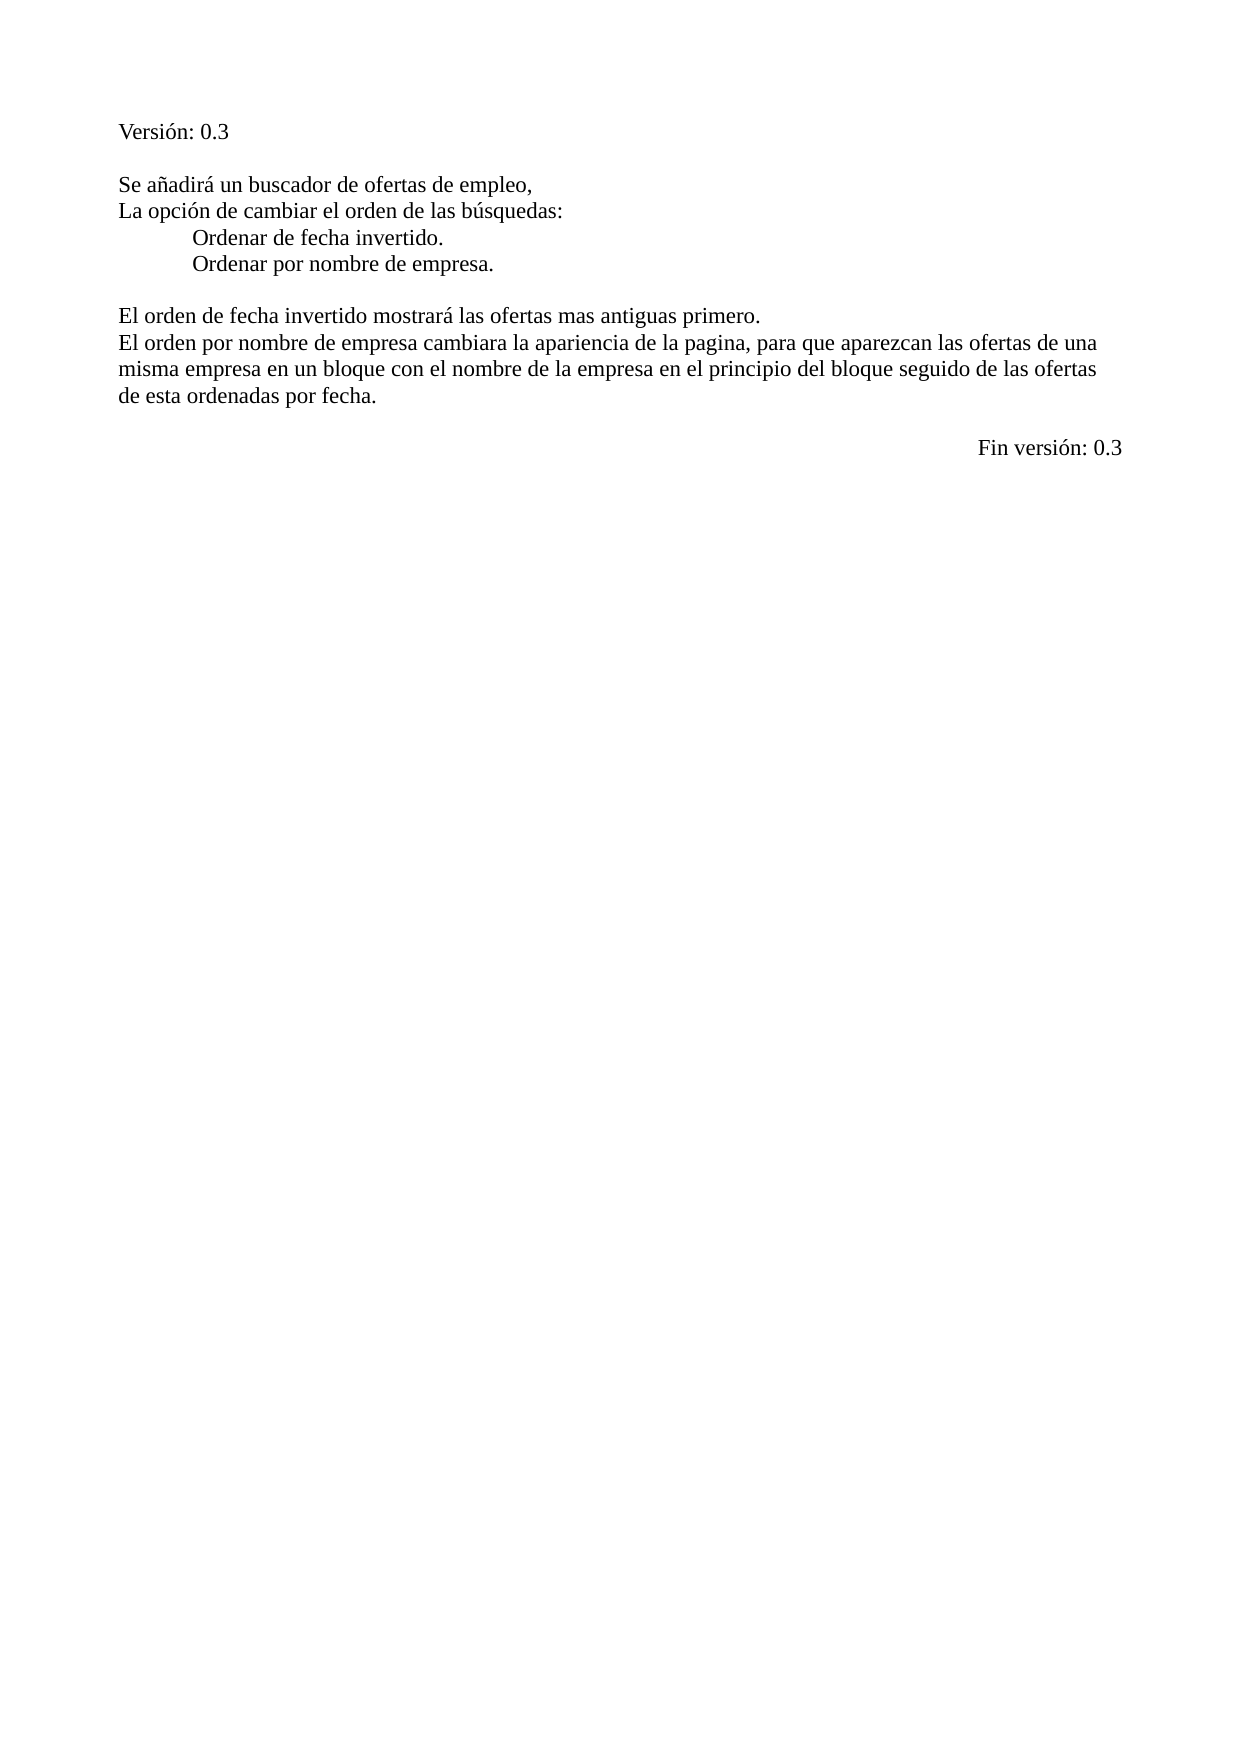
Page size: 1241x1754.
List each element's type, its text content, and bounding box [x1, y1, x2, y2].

text El orden de fecha invertido mostrará las ofertas mas antiguas primero. [118, 303, 1122, 329]
text Ordenar por nombre de empresa. [118, 250, 1122, 276]
text Versión: 0.3 [118, 118, 1122, 144]
text Fin versión: 0.3 [118, 434, 1122, 461]
text El orden por nombre de empresa cambiara la apariencia de la pagina, para que aparezcan las ofertas de una misma empresa en un bloque con el nombre de la empresa en el principio del bloque seguido de las ofertas de esta ordenadas por fecha. [118, 329, 1122, 408]
text Se añadirá un buscador de ofertas de empleo, [118, 171, 1122, 197]
text La opción de cambiar el orden de las búsquedas: [118, 197, 1122, 223]
text Ordenar de fecha invertido. [118, 223, 1122, 250]
